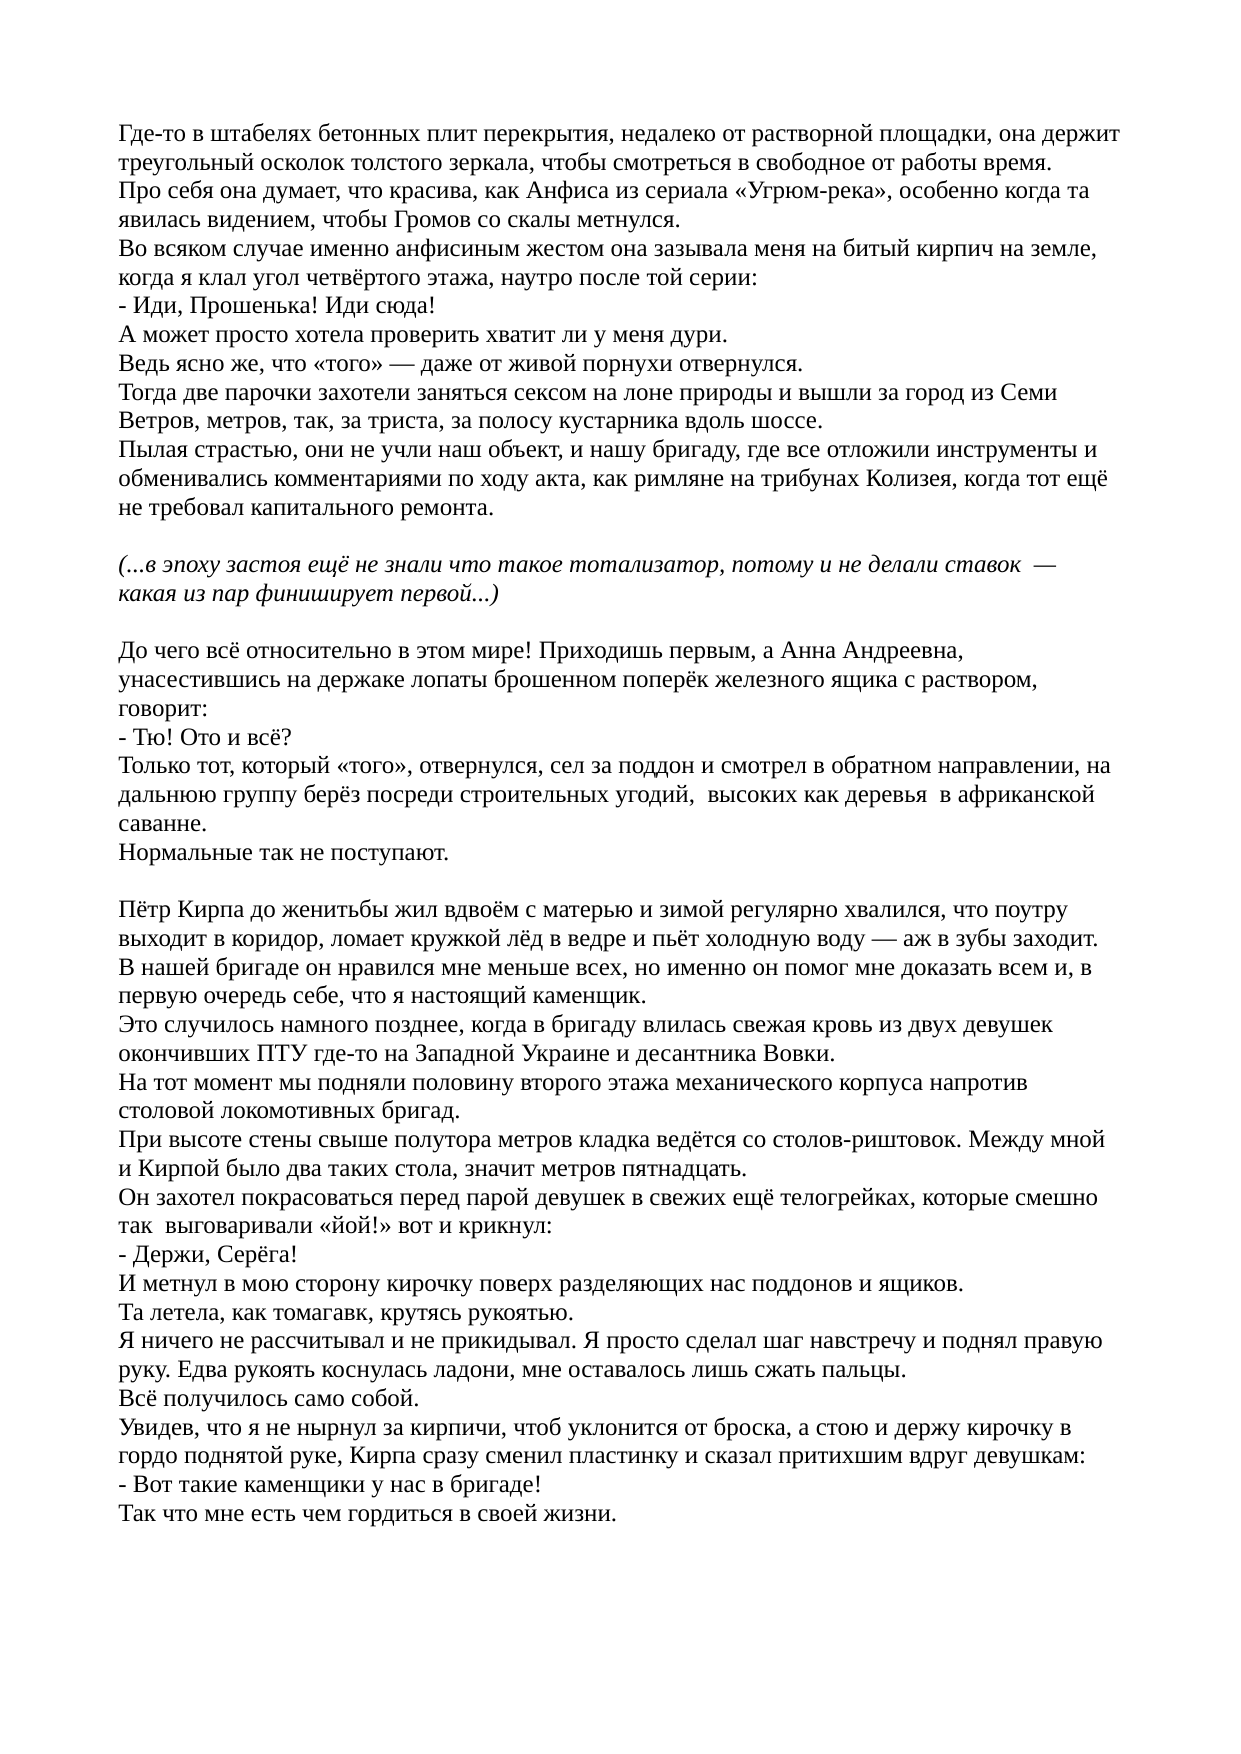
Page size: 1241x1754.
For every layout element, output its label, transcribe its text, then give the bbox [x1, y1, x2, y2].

text Я ничего не рассчитывал и не прикидывал. Я просто сделал шаг навстречу и поднял правую руку. Едва рукоять коснулась ладони, мне оставалось лишь сжать пальцы. [118, 1326, 1122, 1383]
text Тогда две парочки захотели заняться сексом на лоне природы и вышли за город из Семи Ветров, метров, так, за триста, за полосу кустарника вдоль шоссе. [118, 377, 1122, 434]
text Нормальные так не поступают. [118, 837, 1122, 866]
text - Держи, Серёга! [118, 1239, 1122, 1268]
text Так что мне есть чем гордиться в своей жизни. [118, 1498, 1122, 1527]
text (...в эпоху застоя ещё не знали что такое тотализатор, потому и не делали ставок — какая из пар финиширует первой...) [118, 549, 1122, 607]
text И метнул в мою сторону кирочку поверх разделяющих нас поддонов и ящиков. [118, 1268, 1122, 1297]
text - Иди, Прошенька! Иди сюда! [118, 291, 1122, 319]
text В нашей бригаде он нравился мне меньше всех, но именно он помог мне доказать всем и, в первую очередь себе, что я настоящий каменщик. [118, 952, 1122, 1009]
text Он захотел покрасоваться перед парой девушек в свежих ещё телогрейках, которые смешно так выговаривали «йой!» вот и крикнул: [118, 1182, 1122, 1239]
text Про себя она думает, что красива, как Анфиса из сериала «Угрюм-река», особенно когда та явилась видением, чтобы Громов со скалы метнулся. [118, 176, 1122, 233]
text А может просто хотела проверить хватит ли у меня дури. [118, 319, 1122, 348]
text Увидев, что я не нырнул за кирпичи, чтоб уклонится от броска, а стою и держу кирочку в гордо поднятой руке, Кирпа сразу сменил пластинку и сказал притихшим вдруг девушкам: [118, 1412, 1122, 1469]
text Во всяком случае именно анфисиным жестом она зазывала меня на битый кирпич на земле, когда я клал угол четвёртого этажа, наутро после той серии: [118, 233, 1122, 291]
text Это случилось намного позднее, когда в бригаду влилась свежая кровь из двух девушек окончивших ПТУ где-то на Западной Украине и десантника Вовки. [118, 1009, 1122, 1067]
text Пылая страстью, они не учли наш объект, и нашу бригаду, где все отложили инструменты и обменивались комментариями по ходу акта, как римляне на трибунах Колизея, когда тот ещё не требовал капитального ремонта. [118, 434, 1122, 521]
text - Тю! Ото и всё? [118, 722, 1122, 751]
text Пётр Кирпа до женитьбы жил вдвоём с матерью и зимой регулярно хвалился, что поутру выходит в коридор, ломает кружкой лёд в ведре и пьёт холодную воду — аж в зубы заходит. [118, 894, 1122, 952]
text Где-то в штабелях бетонных плит перекрытия, недалеко от растворной площадки, она держит треугольный осколок толстого зеркала, чтобы смотреться в свободное от работы время. [118, 118, 1122, 176]
text Всё получилось само собой. [118, 1383, 1122, 1412]
text Та летела, как томагавк, крутясь рукоятью. [118, 1297, 1122, 1326]
text - Вот такие каменщики у нас в бригаде! [118, 1469, 1122, 1498]
text При высоте стены свыше полутора метров кладка ведётся со столов-риштовок. Между мной и Кирпой было два таких стола, значит метров пятнадцать. [118, 1124, 1122, 1182]
text Ведь ясно же, что «того» — даже от живой порнухи отвернулся. [118, 348, 1122, 377]
text Только тот, который «того», отвернулся, сел за поддон и смотрел в обратном направлении, на дальнюю группу берёз посреди строительных угодий, высоких как деревья в африканской саванне. [118, 751, 1122, 837]
text До чего всё относительно в этом мире! Приходишь первым, а Анна Андреевна, унасестившись на держаке лопаты брошенном поперёк железного ящика с раствором, говорит: [118, 636, 1122, 722]
text На тот момент мы подняли половину второго этажа механического корпуса напротив столовой локомотивных бригад. [118, 1067, 1122, 1124]
